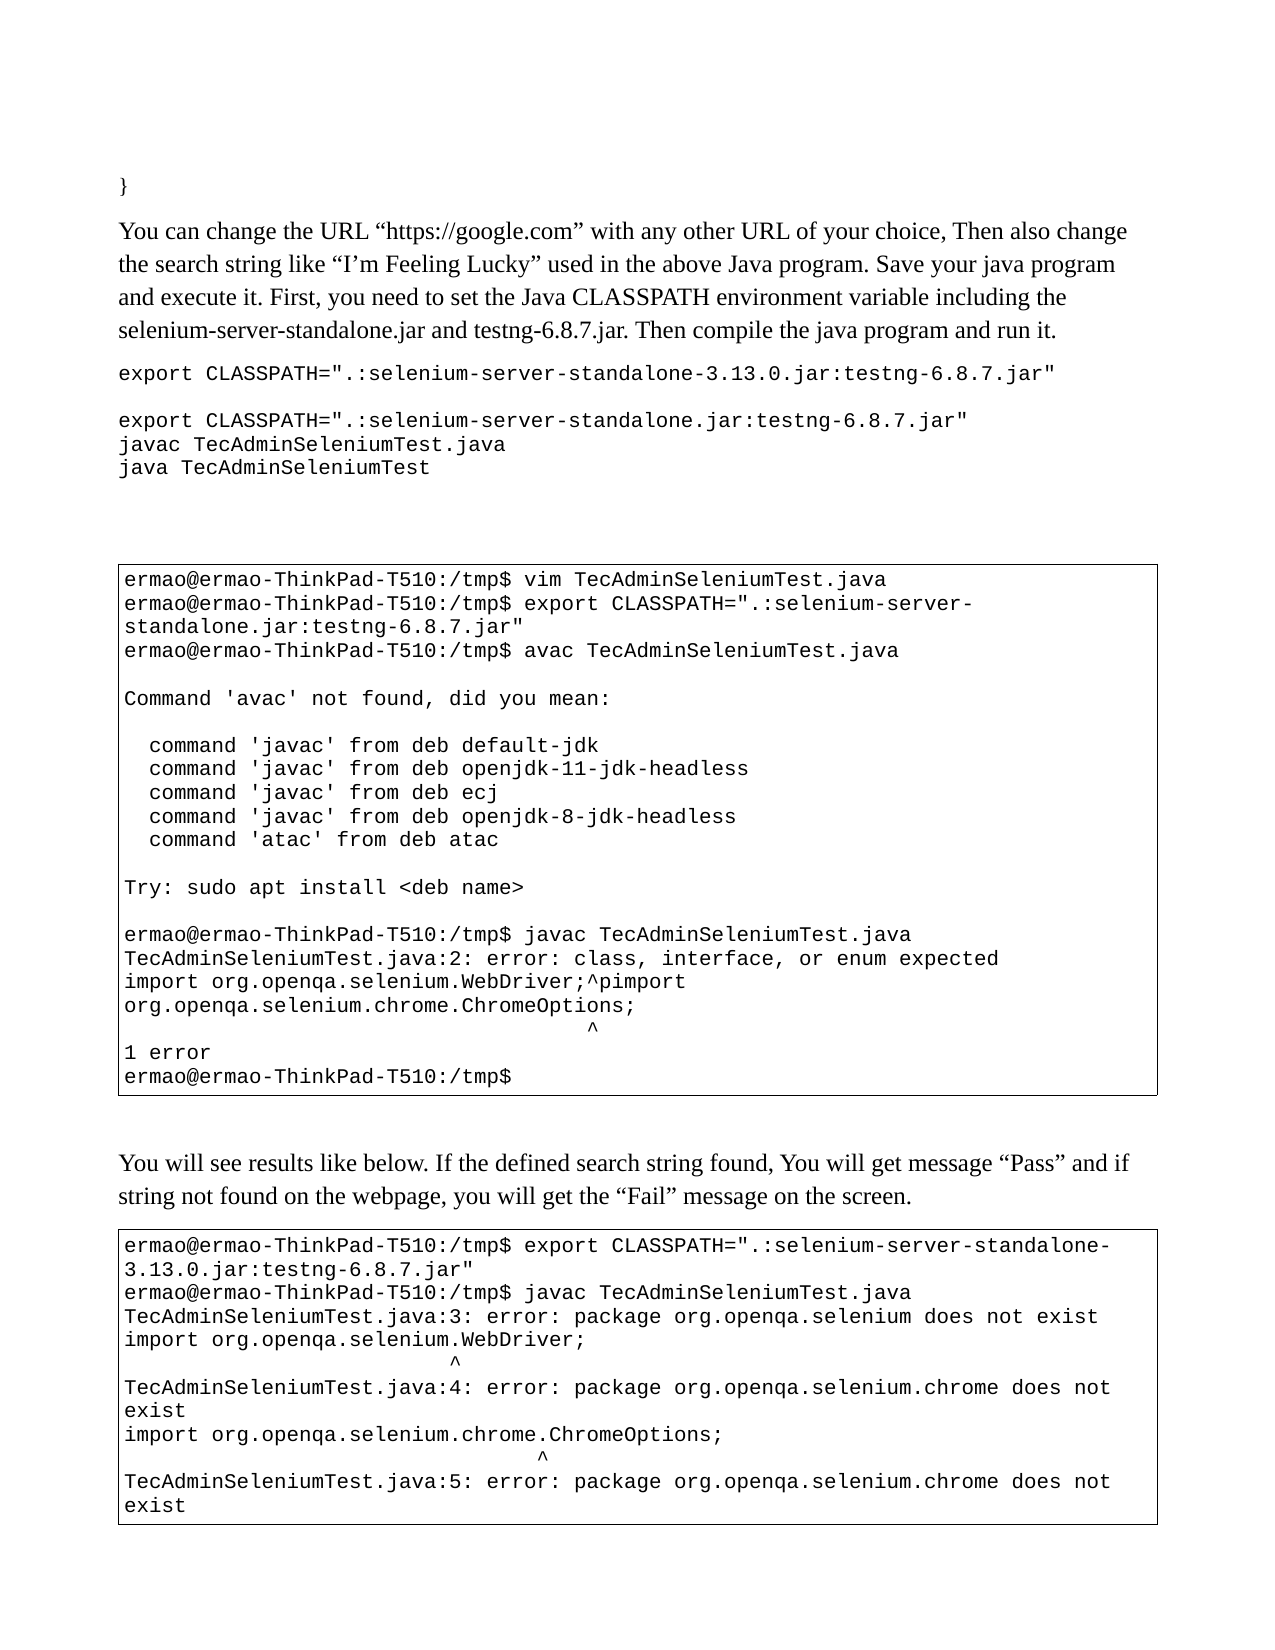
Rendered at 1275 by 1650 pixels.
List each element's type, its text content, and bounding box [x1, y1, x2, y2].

text You will see results like below. If the defined search string found, You will get message “Pass” and if string not found on the webpage, you will get the “Fail” message on the screen. [118, 1148, 1157, 1210]
table_header ermao@ermao-ThinkPad-T510:/tmp$ vim TecAdminSeleniumTest.java ermao@ermao-ThinkPad-T510:/tmp$ export CLASSPATH=".:selenium-server-standalone.jar:testng-6.8.7.jar" ermao@ermao-ThinkPad-T510:/tmp$ avac TecAdminSeleniumTest.java Command 'avac' not found, did you mean: command 'javac' from deb default-jdk command 'javac' from deb openjdk-11-jdk-headless command 'javac' from deb ecj command 'javac' from deb openjdk-8-jdk-headless command 'atac' from deb atac Try: sudo apt install <deb name> ermao@ermao-ThinkPad-T510:/tmp$ javac TecAdminSeleniumTest.java TecAdminSeleniumTest.java:2: error: class, interface, or enum expected import org.openqa.selenium.WebDriver;^pimport org.openqa.selenium.chrome.ChromeOptions; ^ 1 error ermao@ermao-ThinkPad-T510:/tmp$ [119, 565, 1157, 1095]
text export CLASSPATH=".:selenium-server-standalone-3.13.0.jar:testng-6.8.7.jar" [118, 363, 1157, 386]
text } [118, 176, 1157, 197]
text You can change the URL “https://google.com” with any other URL of your choice, Then also change the search string like “I’m Feeling Lucky” used in the above Java program. Save your java program and execute it. First, you need to set the Java CLASSPATH environment variable including the selenium-server-standalone.jar and testng-6.8.7.jar. Then compile the java program and run it. [118, 216, 1157, 344]
text javac TecAdminSeleniumTest.java [118, 433, 1157, 457]
table_header ermao@ermao-ThinkPad-T510:/tmp$ export CLASSPATH=".:selenium-server-standalone-3.13.0.jar:testng-6.8.7.jar" ermao@ermao-ThinkPad-T510:/tmp$ javac TecAdminSeleniumTest.java TecAdminSeleniumTest.java:3: error: package org.openqa.selenium does not exist import org.openqa.selenium.WebDriver; ^ TecAdminSeleniumTest.java:4: error: package org.openqa.selenium.chrome does not exist import org.openqa.selenium.chrome.ChromeOptions; ^ TecAdminSeleniumTest.java:5: error: package org.openqa.selenium.chrome does not exist [119, 1230, 1157, 1524]
text java TecAdminSeleniumTest [118, 457, 1157, 481]
text export CLASSPATH=".:selenium-server-standalone.jar:testng-6.8.7.jar" [118, 410, 1157, 433]
